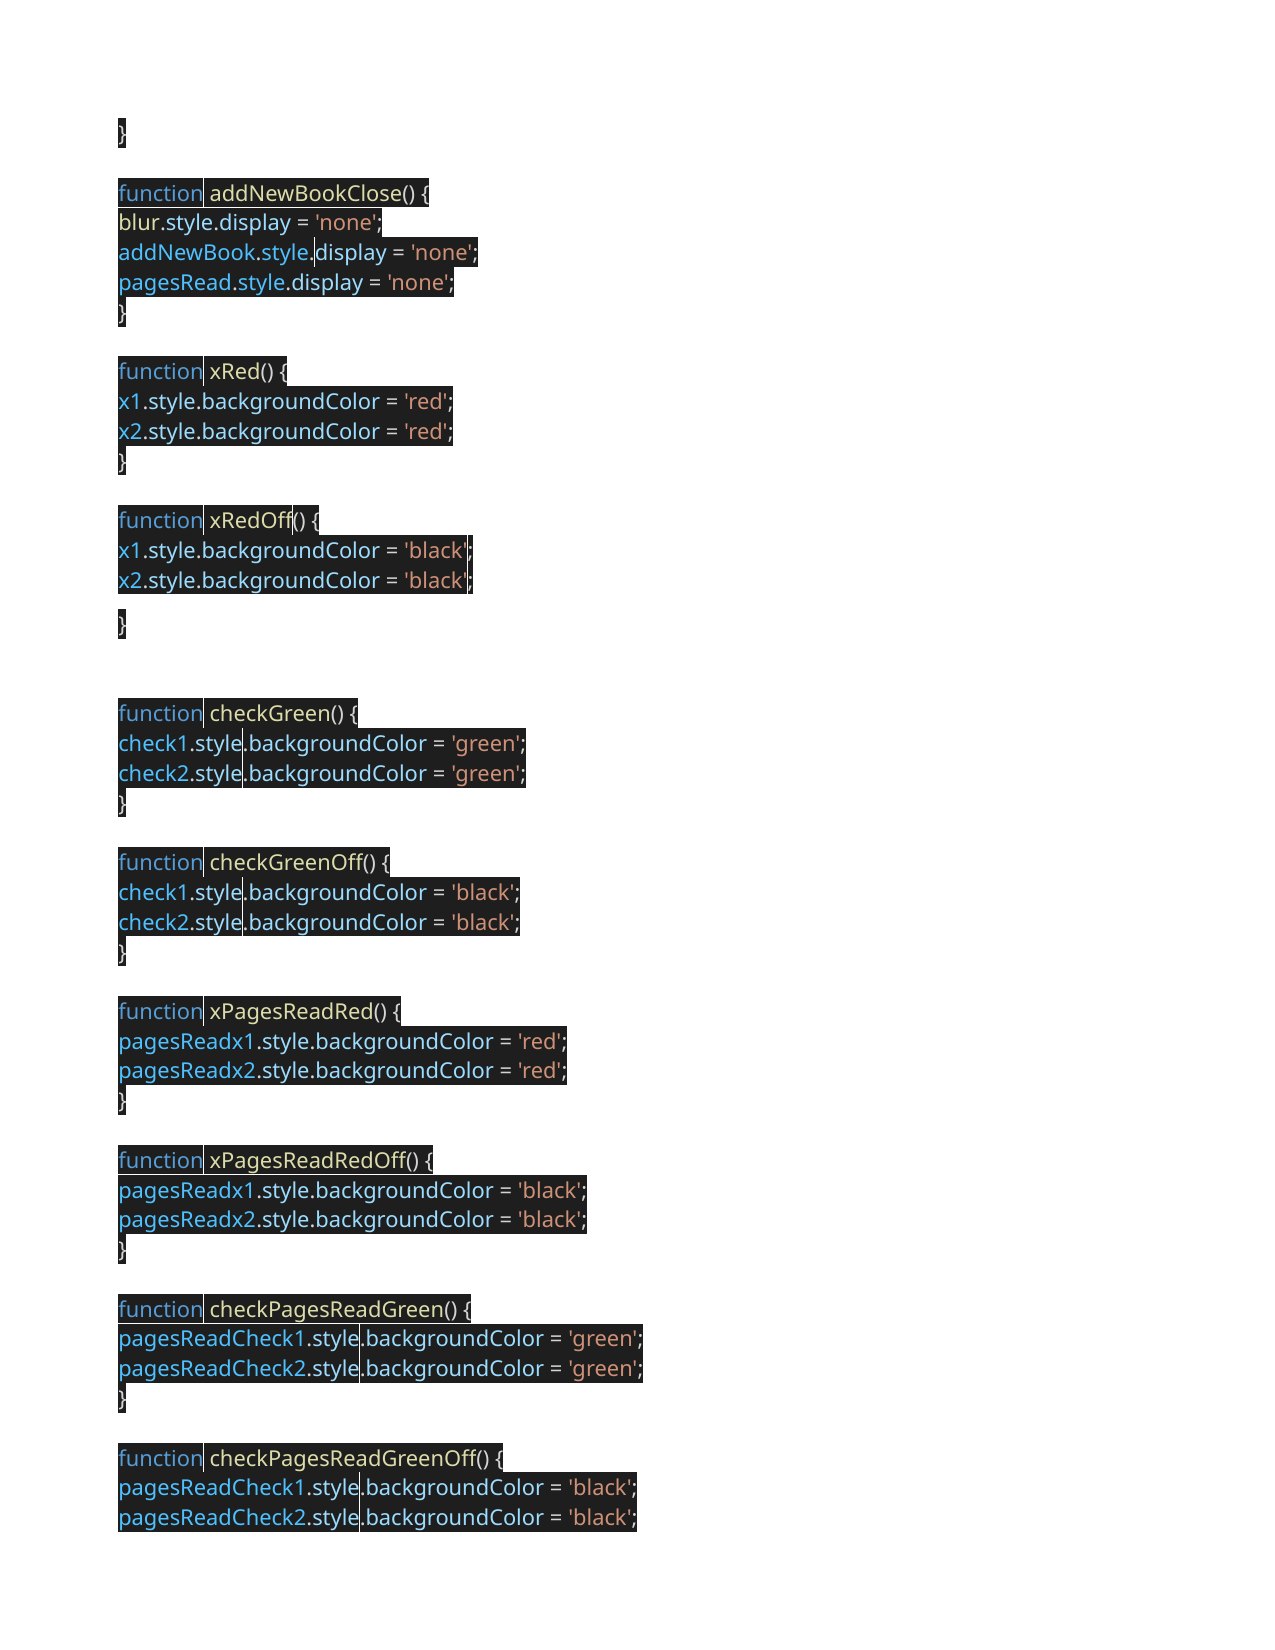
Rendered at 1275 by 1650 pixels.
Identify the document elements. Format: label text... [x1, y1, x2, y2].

text } [118, 1383, 1157, 1413]
text pagesReadCheck2.style.backgroundColor = 'green'; [118, 1353, 1157, 1383]
text } [118, 297, 1157, 327]
text function checkGreenOff() { [118, 847, 1157, 877]
text } [118, 788, 1157, 817]
text x2.style.backgroundColor = 'red'; [118, 416, 1157, 446]
text function xPagesReadRed() { [118, 996, 1157, 1026]
text addNewBook.style.display = 'none'; [118, 237, 1157, 267]
text check1.style.backgroundColor = 'black'; [118, 877, 1157, 907]
text pagesReadCheck1.style.backgroundColor = 'green'; [118, 1323, 1157, 1353]
text } [118, 1234, 1157, 1264]
text blur.style.display = 'none'; [118, 207, 1157, 237]
text } [118, 936, 1157, 966]
text } [118, 446, 1157, 475]
text pagesReadx2.style.backgroundColor = 'black'; [118, 1204, 1157, 1234]
text x1.style.backgroundColor = 'red'; [118, 386, 1157, 416]
text check2.style.backgroundColor = 'black'; [118, 907, 1157, 936]
text } [118, 609, 1157, 639]
text pagesRead.style.display = 'none'; [118, 267, 1157, 297]
text x1.style.backgroundColor = 'black'; [118, 535, 1157, 565]
text x2.style.backgroundColor = 'black'; [118, 565, 1157, 594]
text pagesReadCheck2.style.backgroundColor = 'black'; [118, 1502, 1157, 1532]
text pagesReadx2.style.backgroundColor = 'red'; [118, 1056, 1157, 1085]
text function xRed() { [118, 356, 1157, 386]
text function checkPagesReadGreenOff() { [118, 1442, 1157, 1472]
text pagesReadx1.style.backgroundColor = 'black'; [118, 1174, 1157, 1204]
text function addNewBookClose() { [118, 178, 1157, 207]
text } [118, 1085, 1157, 1115]
text function xPagesReadRedOff() { [118, 1145, 1157, 1174]
text pagesReadCheck1.style.backgroundColor = 'black'; [118, 1472, 1157, 1502]
text function xRedOff() { [118, 505, 1157, 535]
text pagesReadx1.style.backgroundColor = 'red'; [118, 1026, 1157, 1056]
text check2.style.backgroundColor = 'green'; [118, 758, 1157, 788]
text function checkPagesReadGreen() { [118, 1294, 1157, 1323]
text function checkGreen() { [118, 698, 1157, 728]
text check1.style.backgroundColor = 'green'; [118, 728, 1157, 758]
text } [118, 118, 1157, 148]
